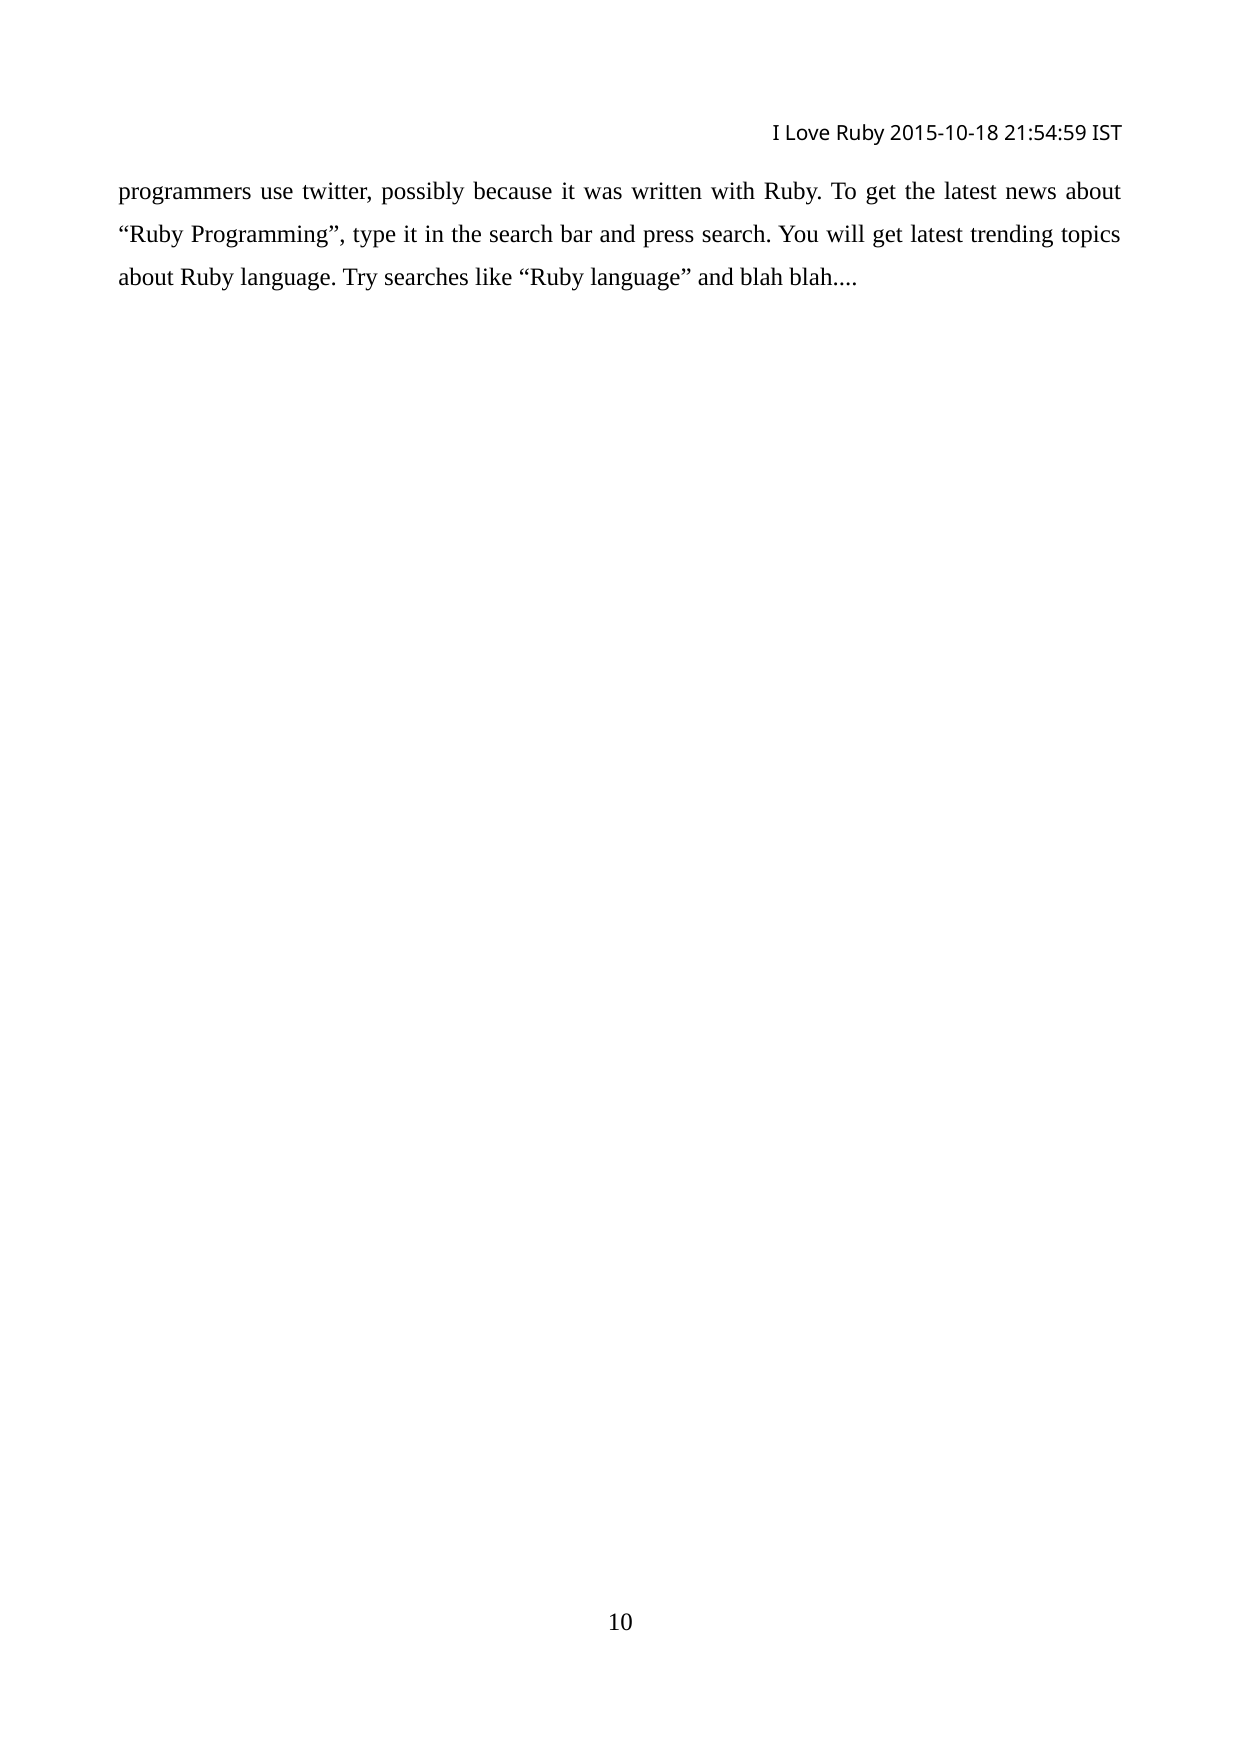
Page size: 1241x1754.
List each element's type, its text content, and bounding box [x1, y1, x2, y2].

text programmers use twitter, possibly because it was written with Ruby. To get the latest news about “Ruby Programming”, type it in the search bar and press search. You will get latest trending topics about Ruby language. Try searches like “Ruby language” and blah blah.... [118, 176, 1122, 291]
